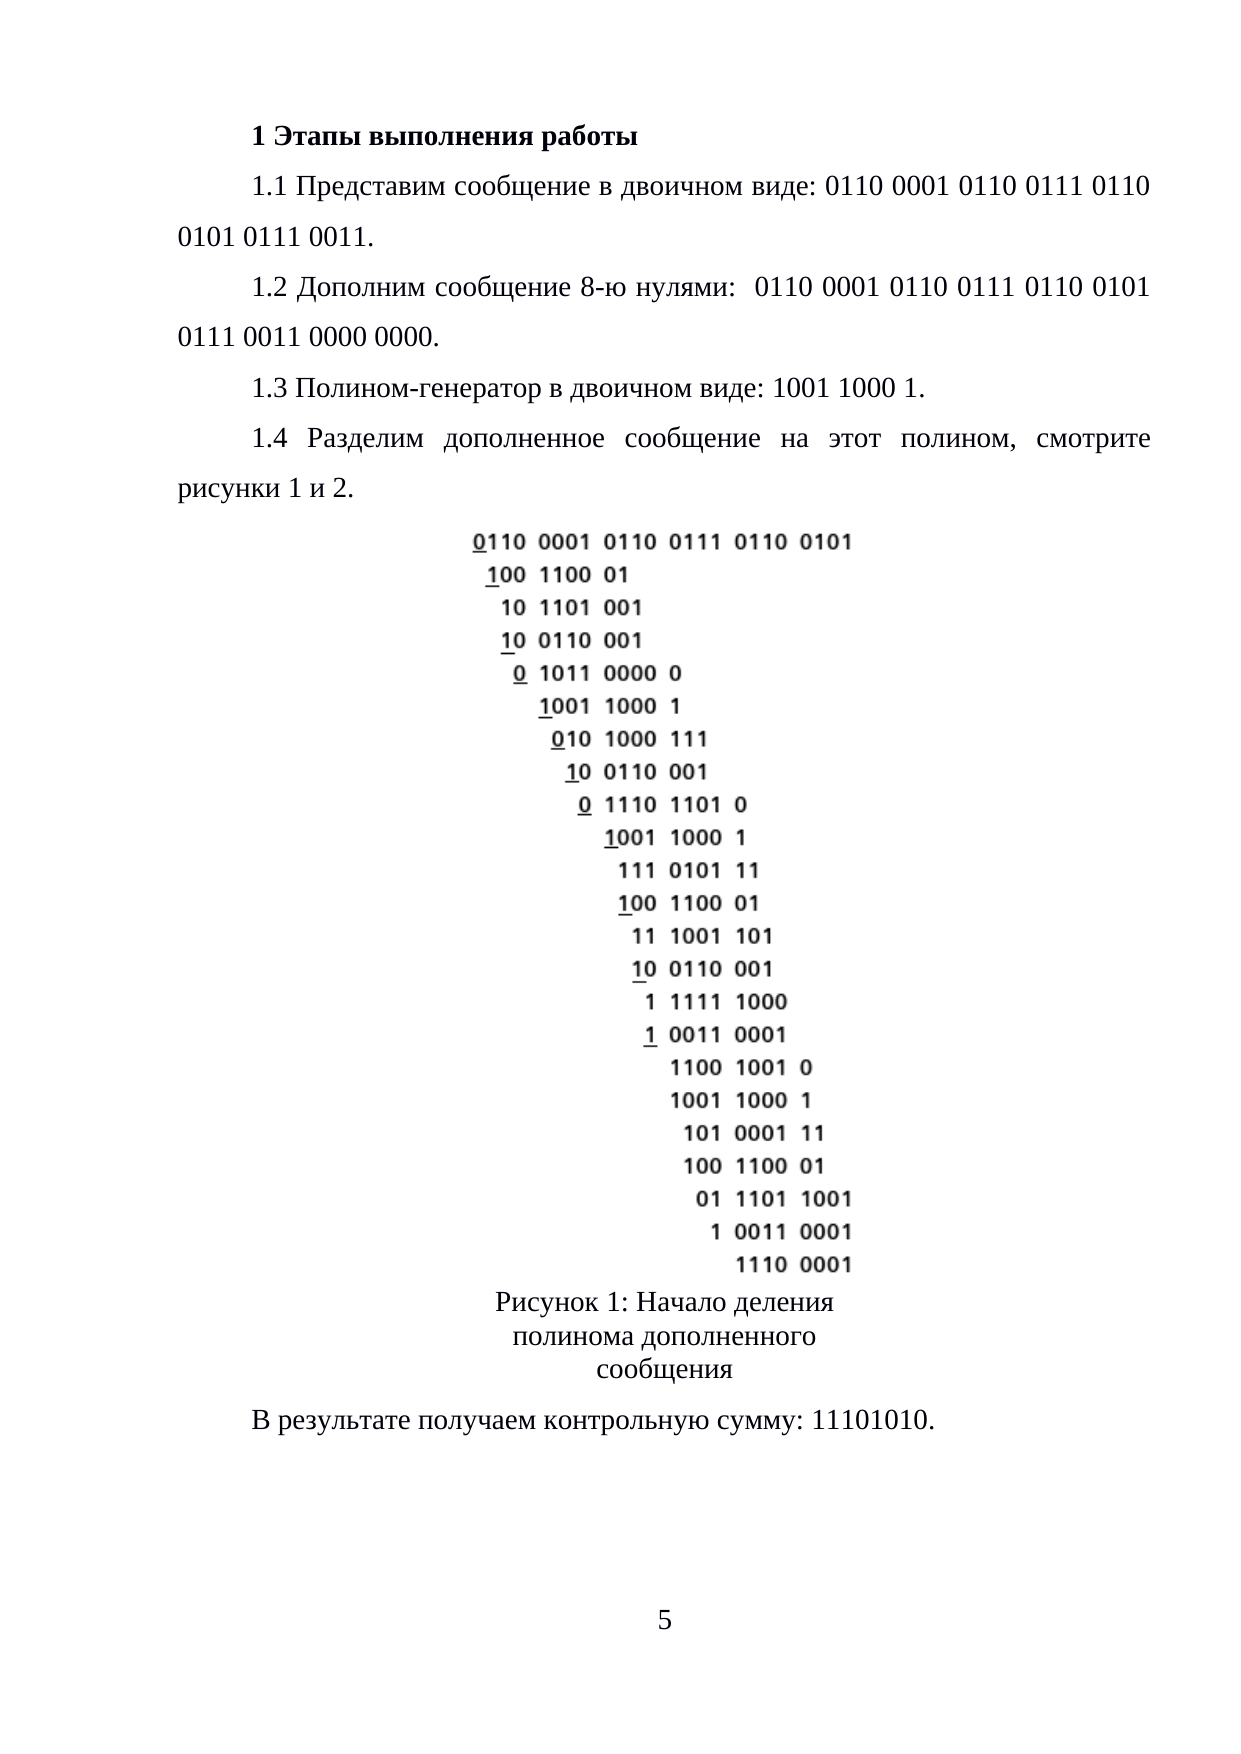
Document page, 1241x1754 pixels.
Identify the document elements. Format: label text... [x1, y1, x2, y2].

text Рисунок 1: Начало деления полинома дополненного сообщения [463, 1285, 866, 1385]
text 1.1 Представим сообщение в двоичном виде: 0110 0001 0110 0111 0110 0101 0111 0011. [177, 168, 1152, 252]
text 1.3 Полином-генератор в двоичном виде: 1001 1000 1. [177, 370, 1152, 403]
picture [462, 520, 866, 1285]
subtitle 1 Этапы выполнения работы [177, 118, 1152, 152]
text В результате получаем контрольную сумму: 11101010. [177, 521, 1152, 1436]
text 1.4 Разделим дополненное сообщение на этот полином, смотрите рисунки 1 и 2. [177, 420, 1152, 504]
text 1.2 Дополним сообщение 8-ю нулями: 0110 0001 0110 0111 0110 0101 0111 0011 0000 0000. [177, 269, 1152, 353]
